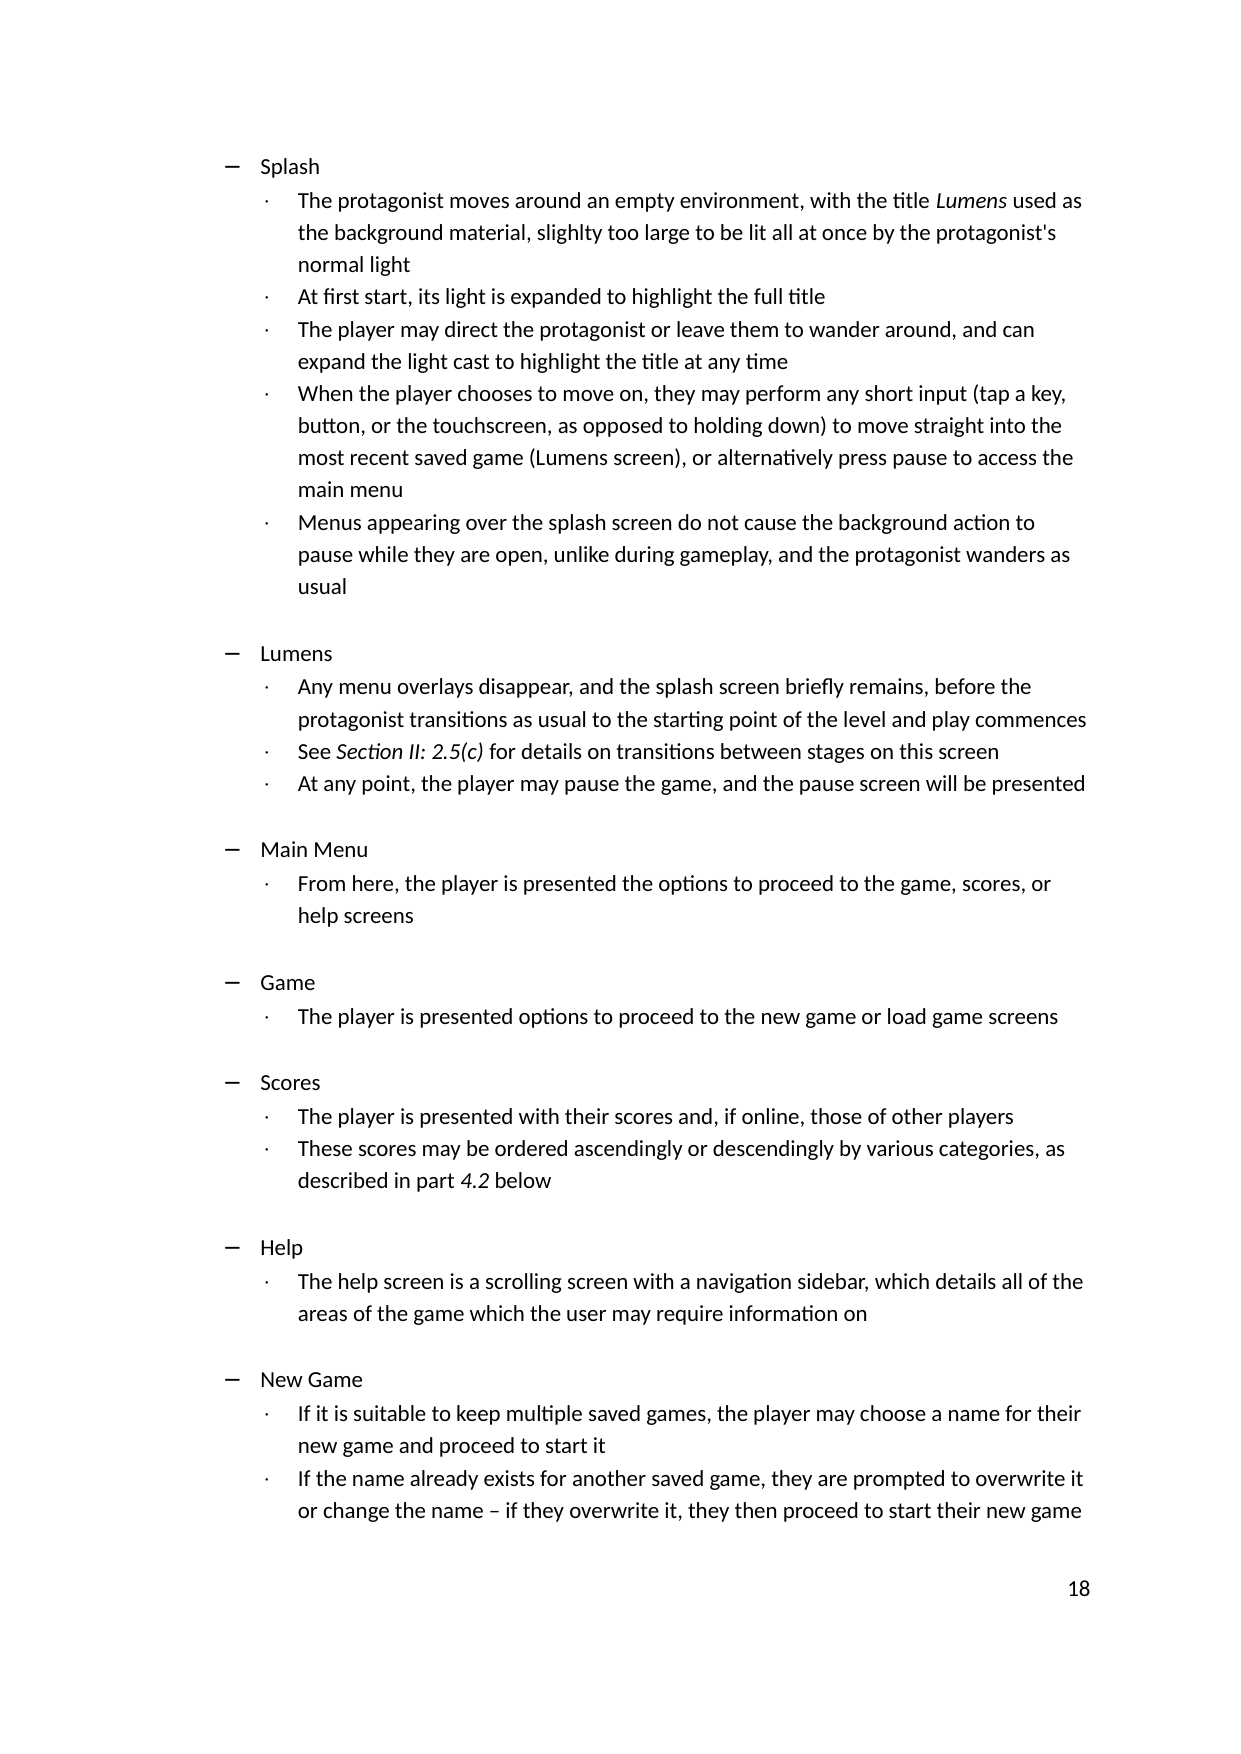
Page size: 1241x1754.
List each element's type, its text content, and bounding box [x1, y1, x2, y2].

subtitle Menus appearing over the splash screen do not cause the background action to pause while they are open, unlike during gameplay, and the protagonist wanders as usual [260, 508, 1090, 600]
subtitle From here, the player is presented the options to proceed to the game, scores, or help screens [260, 869, 1090, 929]
subtitle See Section II: 2.5(c) for details on transitions between stages on this screen [260, 737, 1090, 765]
subtitle The help screen is a scrolling screen with a navigation sidebar, which details all of the areas of the game which the user may require information on [260, 1267, 1090, 1327]
subtitle When the player chooses to move on, they may perform any short input (tap a key, button, or the touchscreen, as opposed to holding down) to move straight into the most recent saved game (Lumens screen), or alternatively press pause to access the main menu [260, 379, 1090, 504]
subtitle If it is suitable to keep multiple saved games, the player may choose a name for their new game and proceed to start it [260, 1399, 1090, 1459]
subtitle Help [223, 1231, 1090, 1262]
subtitle Game [223, 966, 1090, 997]
subtitle Any menu overlays disappear, and the splash screen briefly remains, before the protagonist transitions as usual to the starting point of the level and play commences [260, 672, 1090, 733]
subtitle The player may direct the protagonist or leave them to wander around, and can expand the light cast to highlight the title at any time [260, 315, 1090, 375]
subtitle At any point, the player may pause the game, and the pause screen will be presented [260, 769, 1090, 797]
subtitle Scores [223, 1066, 1090, 1097]
subtitle The protagonist moves around an empty environment, with the title Lumens used as the background material, slighlty too large to be lit all at once by the protagonist's normal light [260, 186, 1090, 278]
subtitle These scores may be ordered ascendingly or descendingly by various categories, as described in part 4.2 below [260, 1134, 1090, 1194]
subtitle If the name already exists for another saved game, they are prompted to overwrite it or change the name – if they overwrite it, they then proceed to start their new game [260, 1464, 1090, 1524]
subtitle New Game [223, 1363, 1090, 1395]
subtitle Main Menu [223, 833, 1090, 865]
subtitle The player is presented options to proceed to the new game or load game screens [260, 1002, 1090, 1030]
subtitle The player is presented with their scores and, if online, those of other players [260, 1102, 1090, 1130]
subtitle At first start, its light is expanded to highlight the full title [260, 282, 1090, 311]
subtitle Splash [223, 150, 1090, 181]
subtitle Lumens [223, 637, 1090, 668]
